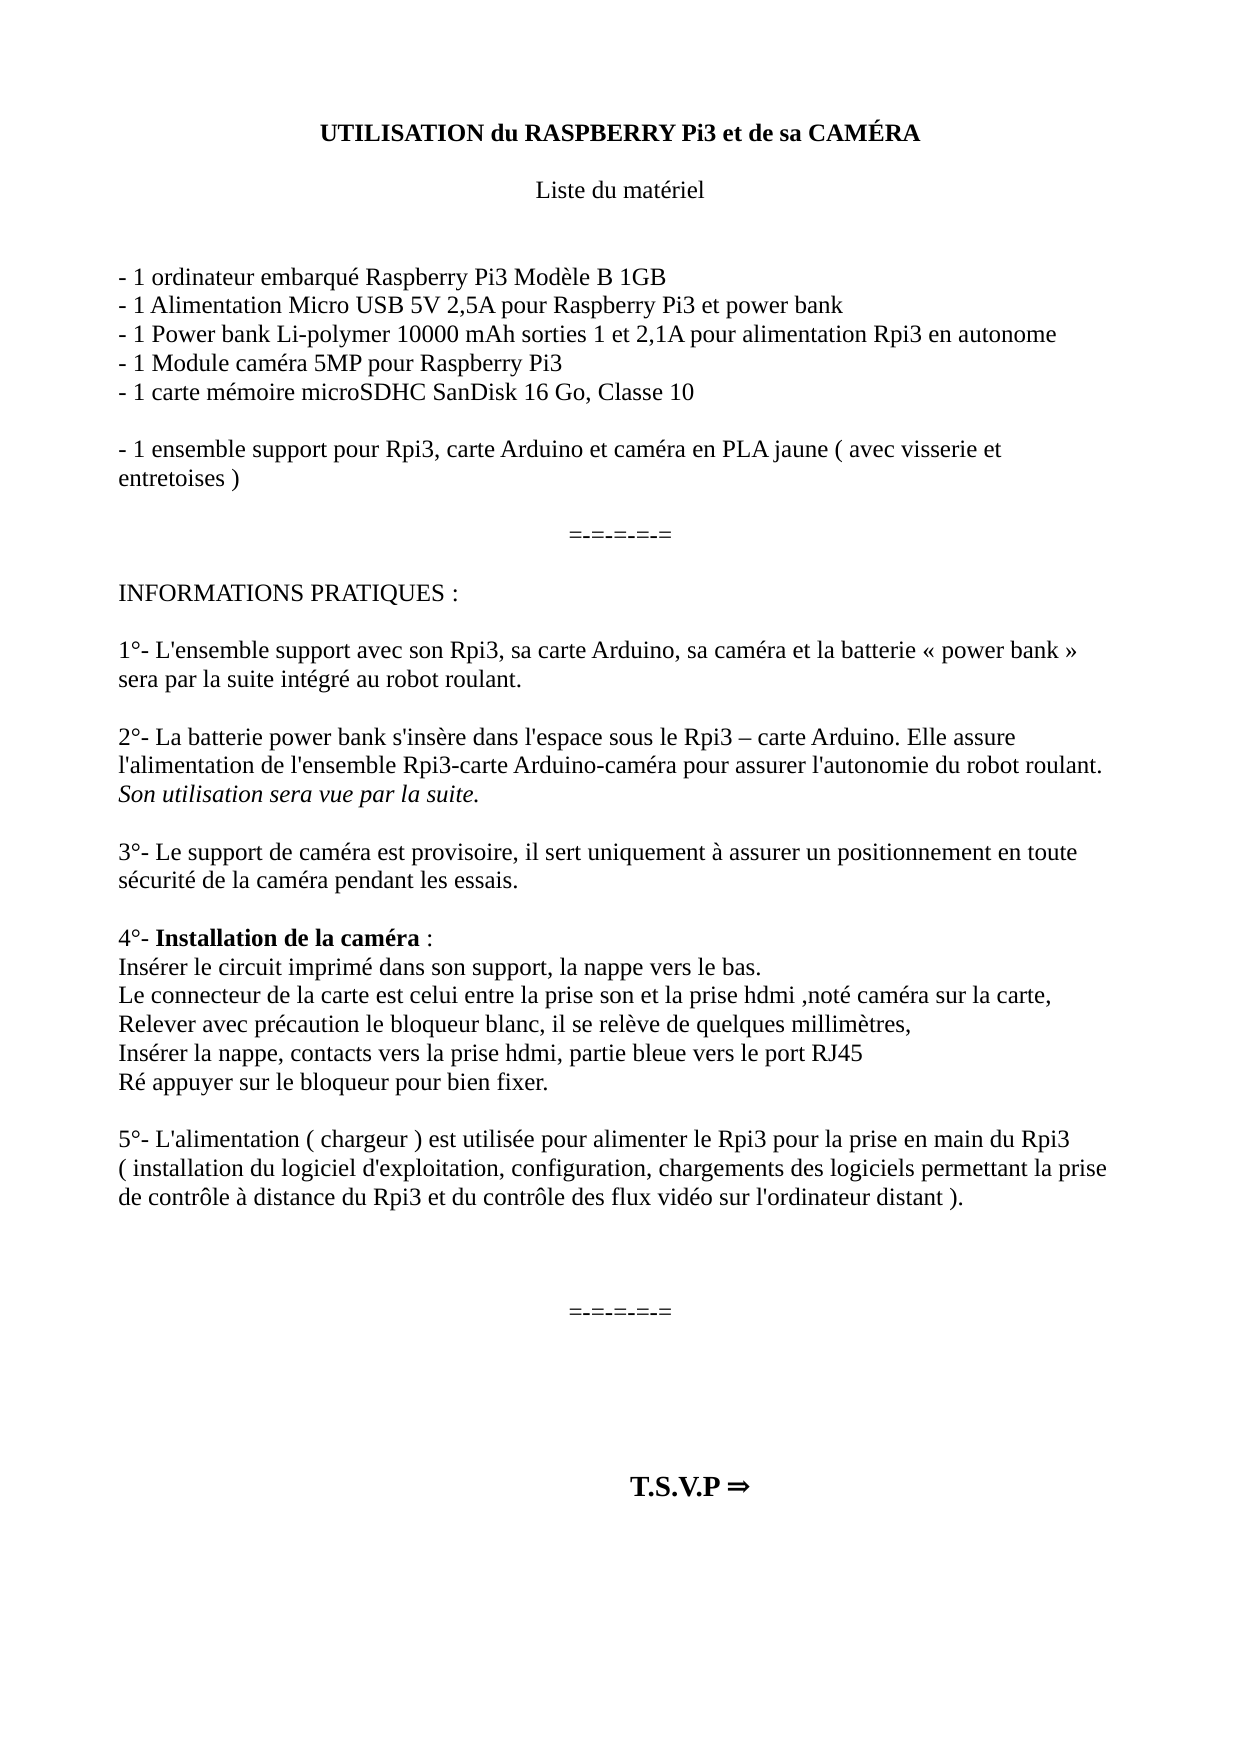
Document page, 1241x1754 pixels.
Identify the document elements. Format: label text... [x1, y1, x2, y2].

text Relever avec précaution le bloqueur blanc, il se relève de quelques millimètres, [118, 1009, 1122, 1038]
text =-=-=-=-= [118, 521, 1122, 549]
text Le connecteur de la carte est celui entre la prise son et la prise hdmi ,noté caméra sur la carte, [118, 981, 1122, 1009]
text - 1 Alimentation Micro USB 5V 2,5A pour Raspberry Pi3 et power bank [118, 291, 1122, 319]
text - 1 carte mémoire microSDHC SanDisk 16 Go, Classe 10 [118, 377, 1122, 406]
text Ré appuyer sur le bloqueur pour bien fixer. [118, 1067, 1122, 1096]
text - 1 ordinateur embarqué Raspberry Pi3 Modèle B 1GB [118, 262, 1122, 291]
text =-=-=-=-= [118, 1297, 1122, 1326]
text - 1 Module caméra 5MP pour Raspberry Pi3 [118, 348, 1122, 377]
text 3°- Le support de caméra est provisoire, il sert uniquement à assurer un positionnement en toute sécurité de la caméra pendant les essais. [118, 837, 1122, 894]
text 2°- La batterie power bank s'insère dans l'espace sous le Rpi3 – carte Arduino. Elle assure l'alimentation de l'ensemble Rpi3-carte Arduino-caméra pour assurer l'autonomie du robot roulant. Son utilisation sera vue par la suite. [118, 722, 1122, 808]
text T.S.V.P ⇒ [118, 1469, 1122, 1503]
text 4°- Installation de la caméra : [118, 923, 1122, 952]
text - 1 ensemble support pour Rpi3, carte Arduino et caméra en PLA jaune ( avec visserie et entretoises ) [118, 434, 1122, 492]
text Liste du matériel [118, 176, 1122, 204]
text Insérer la nappe, contacts vers la prise hdmi, partie bleue vers le port RJ45 [118, 1038, 1122, 1067]
text 1°- L'ensemble support avec son Rpi3, sa carte Arduino, sa caméra et la batterie « power bank » sera par la suite intégré au robot roulant. [118, 636, 1122, 693]
text UTILISATION du RASPBERRY Pi3 et de sa CAMÉRA [118, 118, 1122, 147]
text Insérer le circuit imprimé dans son support, la nappe vers le bas. [118, 952, 1122, 981]
text 5°- L'alimentation ( chargeur ) est utilisée pour alimenter le Rpi3 pour la prise en main du Rpi3 ( installation du logiciel d'exploitation, configuration, chargements des logiciels permettant la prise de contrôle à distance du Rpi3 et du contrôle des flux vidéo sur l'ordinateur distant ). [118, 1124, 1122, 1211]
text - 1 Power bank Li-polymer 10000 mAh sorties 1 et 2,1A pour alimentation Rpi3 en autonome [118, 319, 1122, 348]
text INFORMATIONS PRATIQUES : [118, 578, 1122, 607]
